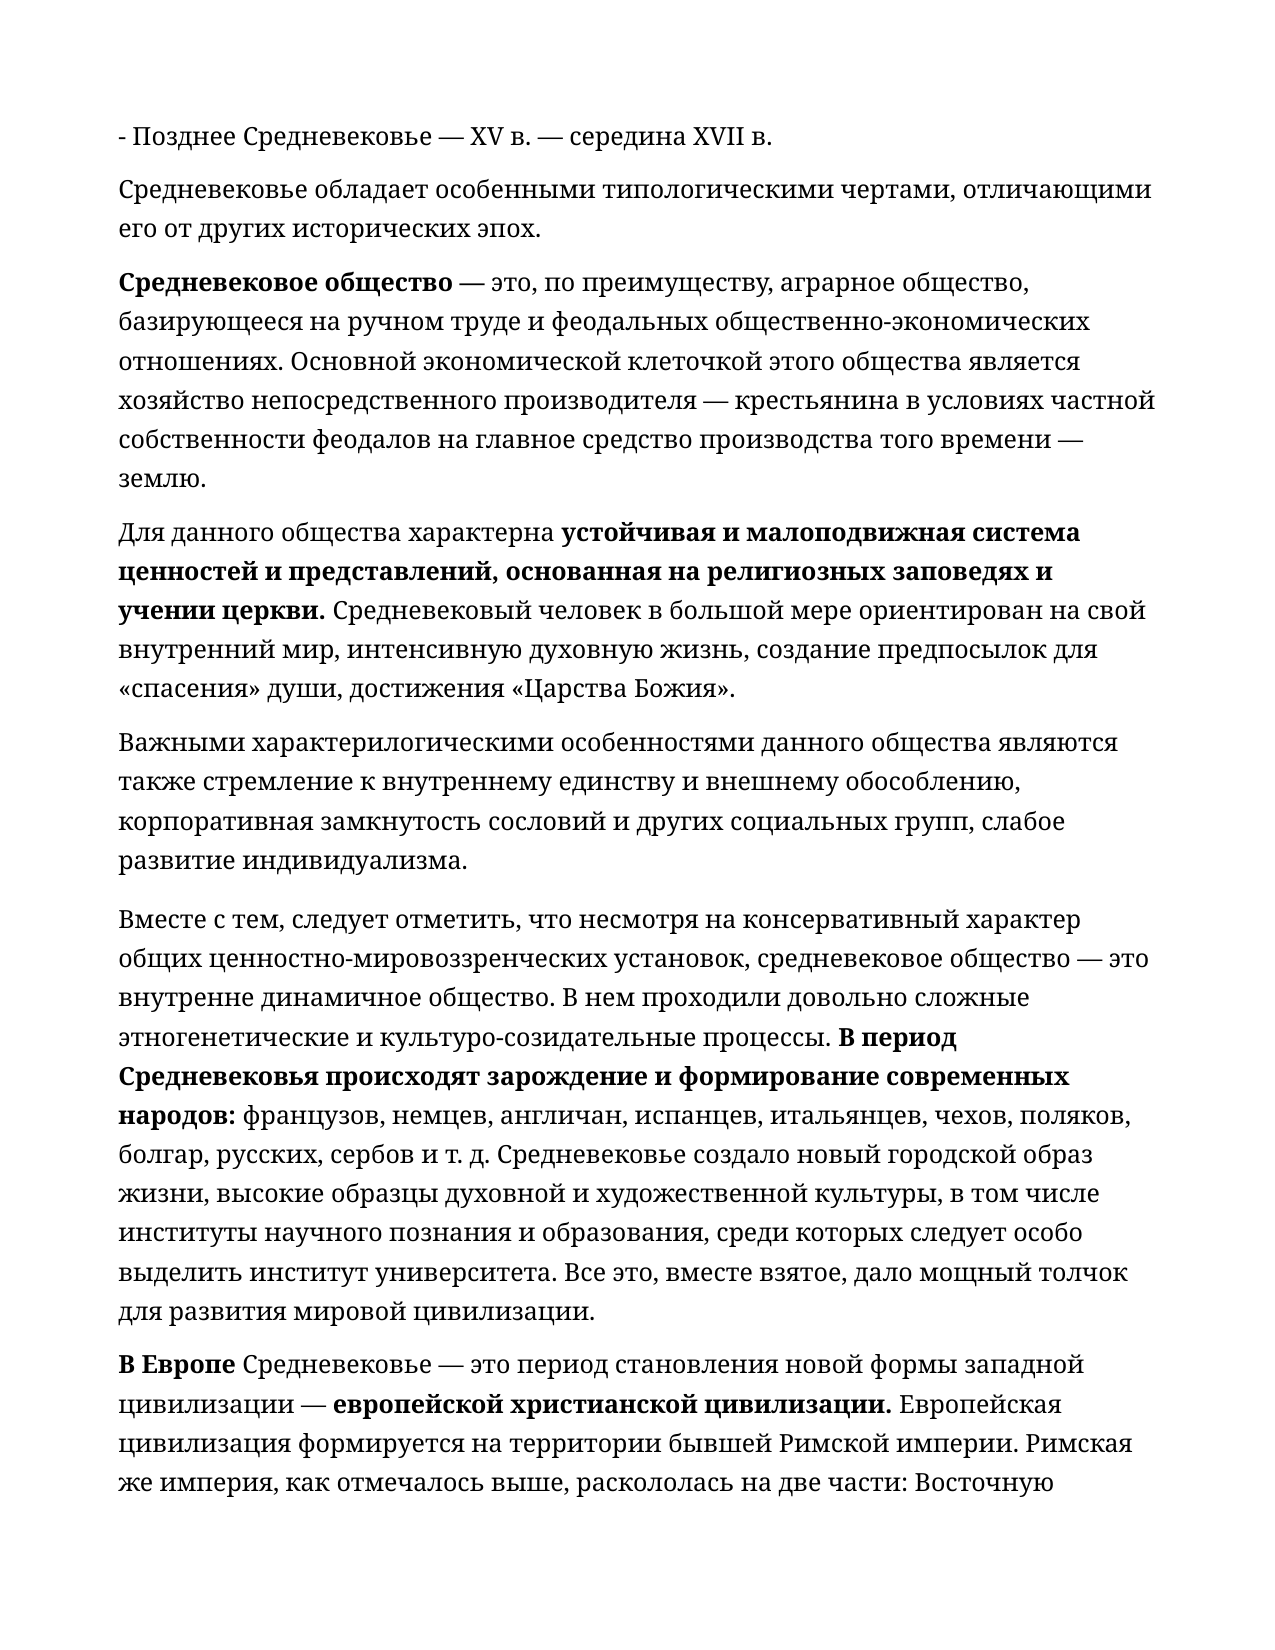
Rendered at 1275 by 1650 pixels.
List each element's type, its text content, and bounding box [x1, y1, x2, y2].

text В Европе Средневековье — это период становления новой формы западной цивилизации — европейской христианской цивилизации. Европейская цивилизация формируется на территории бывшей Римской империи. Римская же империя, как отмечалось выше, раскололась на две части: Восточную [118, 1347, 1157, 1499]
text Важными характерилогическими особенностями данного общества являются также стремление к внутреннему единству и внешнему обособлению, корпоративная замкнутость сословий и других социальных групп, слабое развитие индивидуализма. [118, 725, 1157, 876]
text Средневековье обладает особенными типологическими чертами, отличающими его от других исторических эпох. [118, 172, 1157, 245]
table_header [638, 896, 1157, 902]
table_header [118, 896, 637, 902]
text Вместе с тем, следует отметить, что несмотря на консервативный характер общих ценностно-мировоззренческих установок, средневековое общество — это внутренне динамичное общество. В нем проходили довольно сложные этногенетические и культуро-созидательные процессы. В период Средневековья происходят зарождение и формирование современных народов: французов, немцев, англичан, испанцев, итальянцев, чехов, поляков, болгар, русских, сербов и т. д. Средневековье создало новый городской образ жизни, высокие образцы духовной и художественной культуры, в том числе институты научного познания и образования, среди которых следует особо выделить институт университета. Все это, вместе взятое, дало мощный толчок для развития мировой цивилизации. [118, 902, 1157, 1327]
text - Позднее Средневековье — XV в. — середина XVII в. [118, 118, 1157, 152]
text Средневековое общество — это, по преимуществу, аграрное общество, базирующееся на ручном труде и феодальных общественно-экономических отношениях. Основной экономической клеточкой этого общества является хозяйство непосредственного производителя — крестьянина в условиях частной собственности феодалов на главное средство производства того времени — землю. [118, 265, 1157, 495]
text Для данного общества характерна устойчивая и малоподвижная система ценностей и представлений, основанная на религиозных заповедях и учении церкви. Средневековый человек в большой мере ориентирован на свой внутренний мир, интенсивную духовную жизнь, создание предпосылок для «спасения» души, достижения «Царства Божия». [118, 514, 1157, 705]
